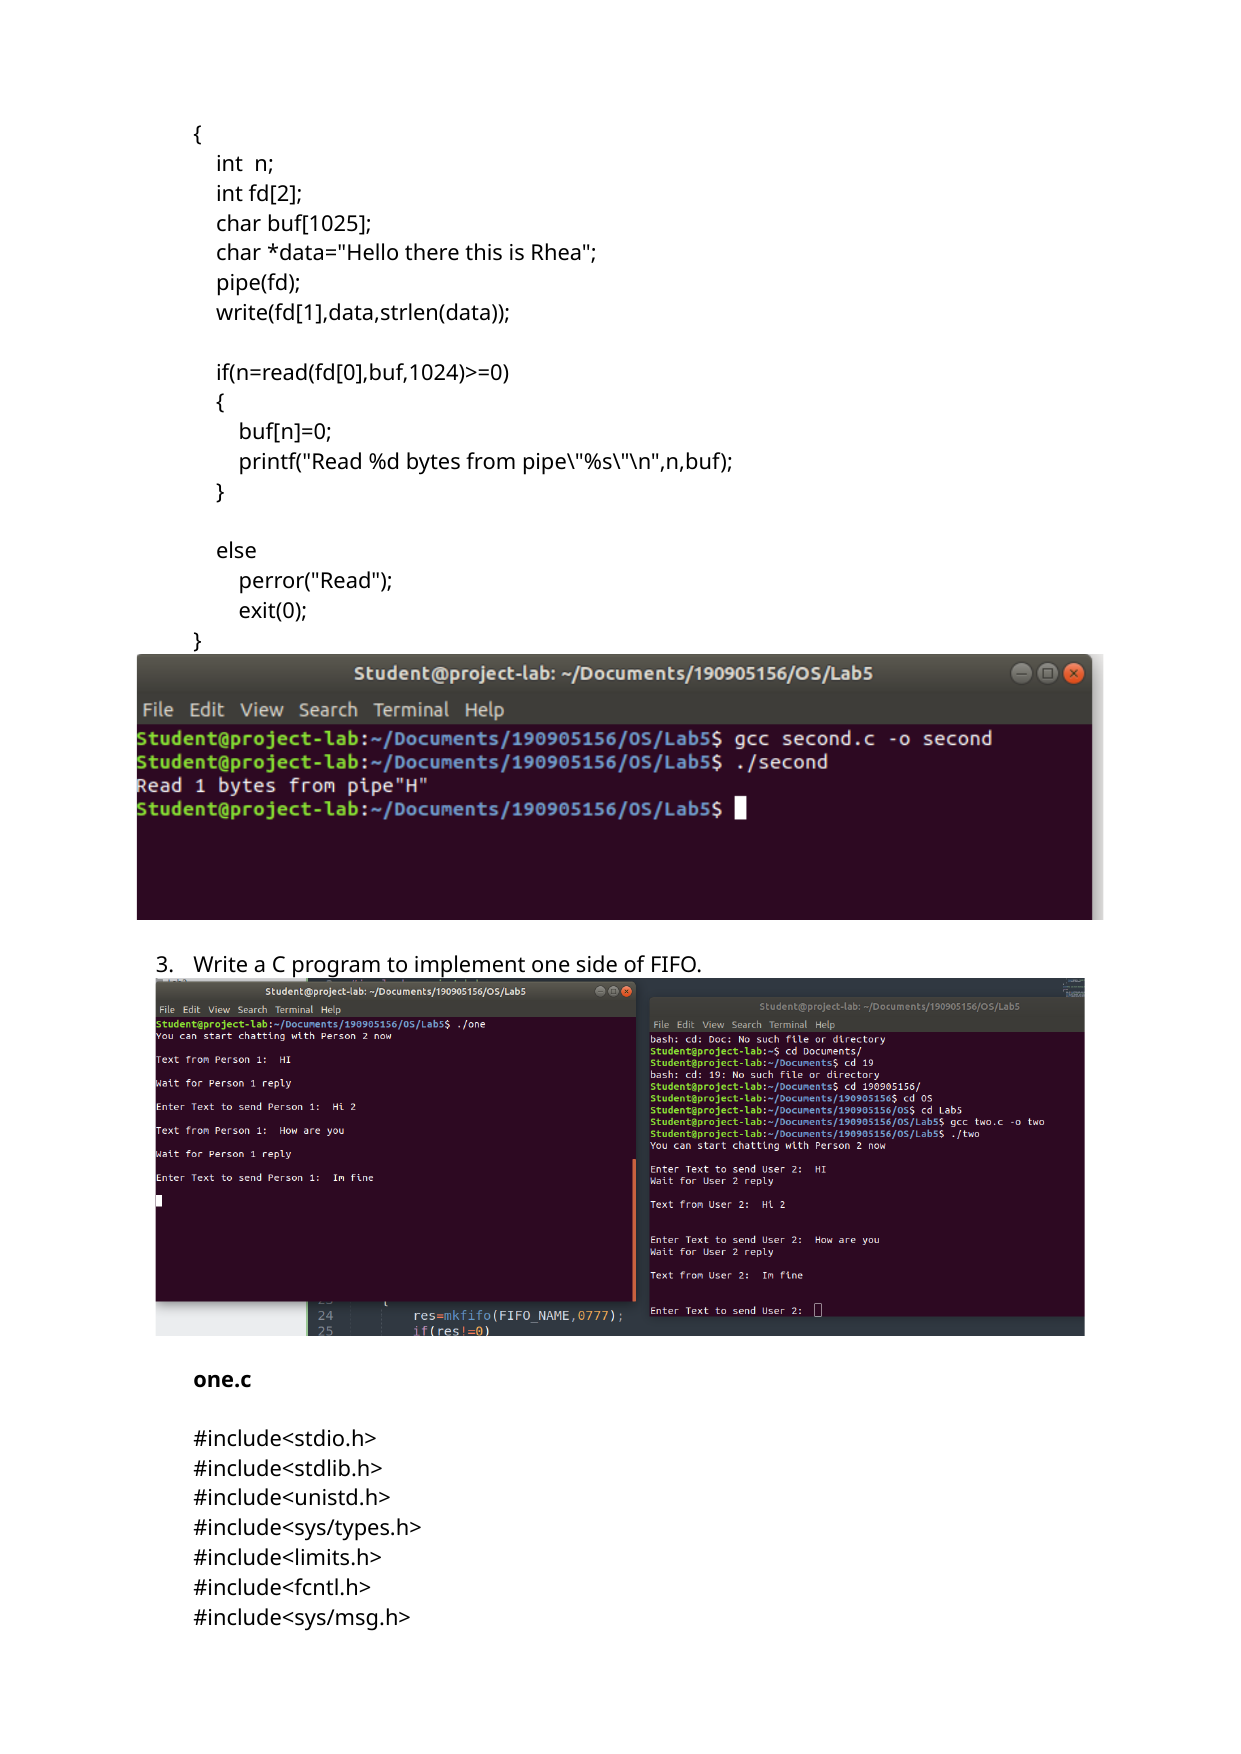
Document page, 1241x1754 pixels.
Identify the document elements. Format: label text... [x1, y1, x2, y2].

list printf("Read %d bytes from pipe\"%s\"\n",n,buf); [193, 446, 1122, 476]
list #include<sys/msg.h> [193, 1601, 1122, 1631]
picture [136, 654, 1104, 920]
list Write a C program to implement one side of FIFO. [156, 949, 1122, 978]
list #include<stdlib.h> [193, 1452, 1122, 1482]
list char buf[1025]; [193, 207, 1122, 237]
list #include<limits.h> [193, 1542, 1122, 1572]
list buf[n]=0; [193, 416, 1122, 446]
list pipe(fd); [193, 267, 1122, 297]
list #include<sys/types.h> [193, 1512, 1122, 1542]
list char *data="Hello there this is Rhea"; [193, 237, 1122, 267]
list { [193, 118, 1122, 148]
list else [193, 535, 1122, 565]
list if(n=read(fd[0],buf,1024)>=0) [193, 356, 1122, 386]
list int n; [193, 148, 1122, 178]
list write(fd[1],data,strlen(data)); [193, 297, 1122, 327]
list } [193, 624, 1122, 654]
list int fd[2]; [193, 178, 1122, 207]
list #include<stdio.h> [193, 1423, 1122, 1452]
list perror("Read"); [193, 565, 1122, 595]
list #include<unistd.h> [193, 1482, 1122, 1512]
picture [155, 978, 1085, 1336]
list one.c [193, 1364, 1122, 1394]
list exit(0); [193, 595, 1122, 624]
list #include<fcntl.h> [193, 1572, 1122, 1601]
list } [193, 476, 1122, 505]
list { [193, 386, 1122, 416]
